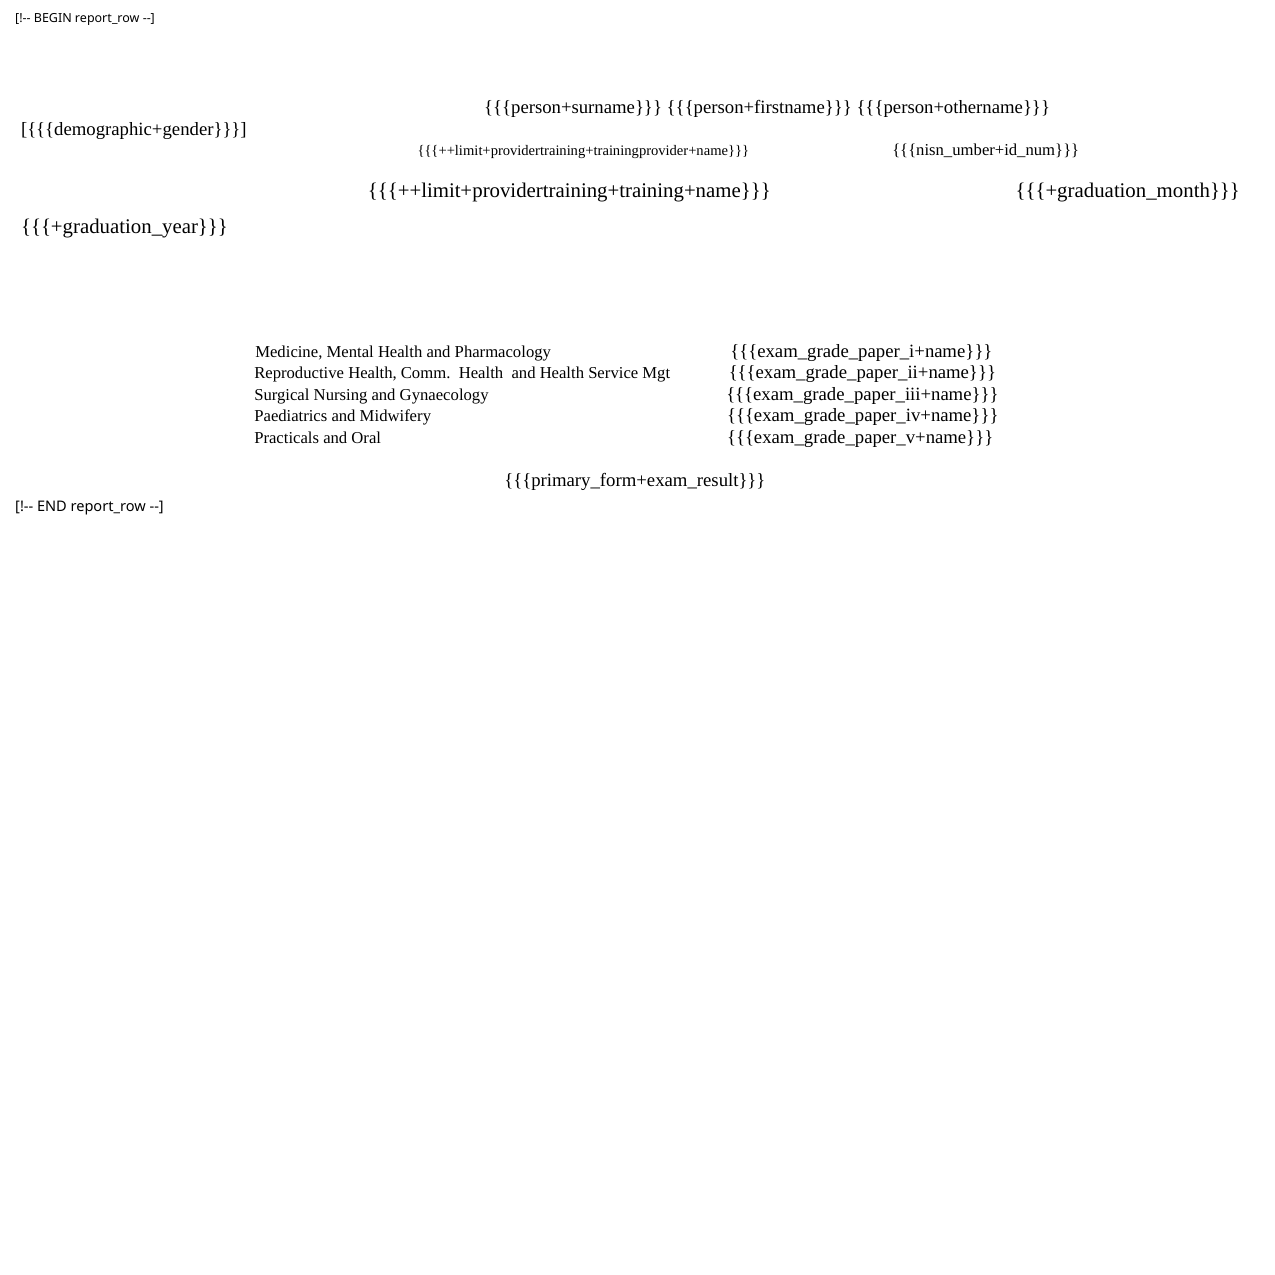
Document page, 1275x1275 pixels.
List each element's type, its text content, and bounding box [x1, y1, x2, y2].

text [!-- END report_row --] [15, 496, 1260, 516]
text [!-- BEGIN report_row --] [15, 9, 1260, 26]
table_header {{{person+surname}}} {{{person+firstname}}} {{{person+othername}}} [{{{demographic+gender}}}] {{{++limit+providertraining+trainingprovider+name}}} {{{nisn_umber+id_num}}} {{{++limit+providertraining+training+name}}} {{{+graduation_month}}} {{{+graduation_year}}} Medicine, Mental Health and Pharmacology {{{exam_grade_paper_i+name}}} Reproductive Health, Comm. Health and Health Service Mgt {{{exam_grade_paper_ii+name}}} Surgical Nursing and Gynaecology {{{exam_grade_paper_iii+name}}} Paediatrics and Midwifery {{{exam_grade_paper_iv+name}}} Practicals and Oral {{{exam_grade_paper_v+name}}} {{{primary_form+exam_result}}} [15, 26, 1260, 496]
